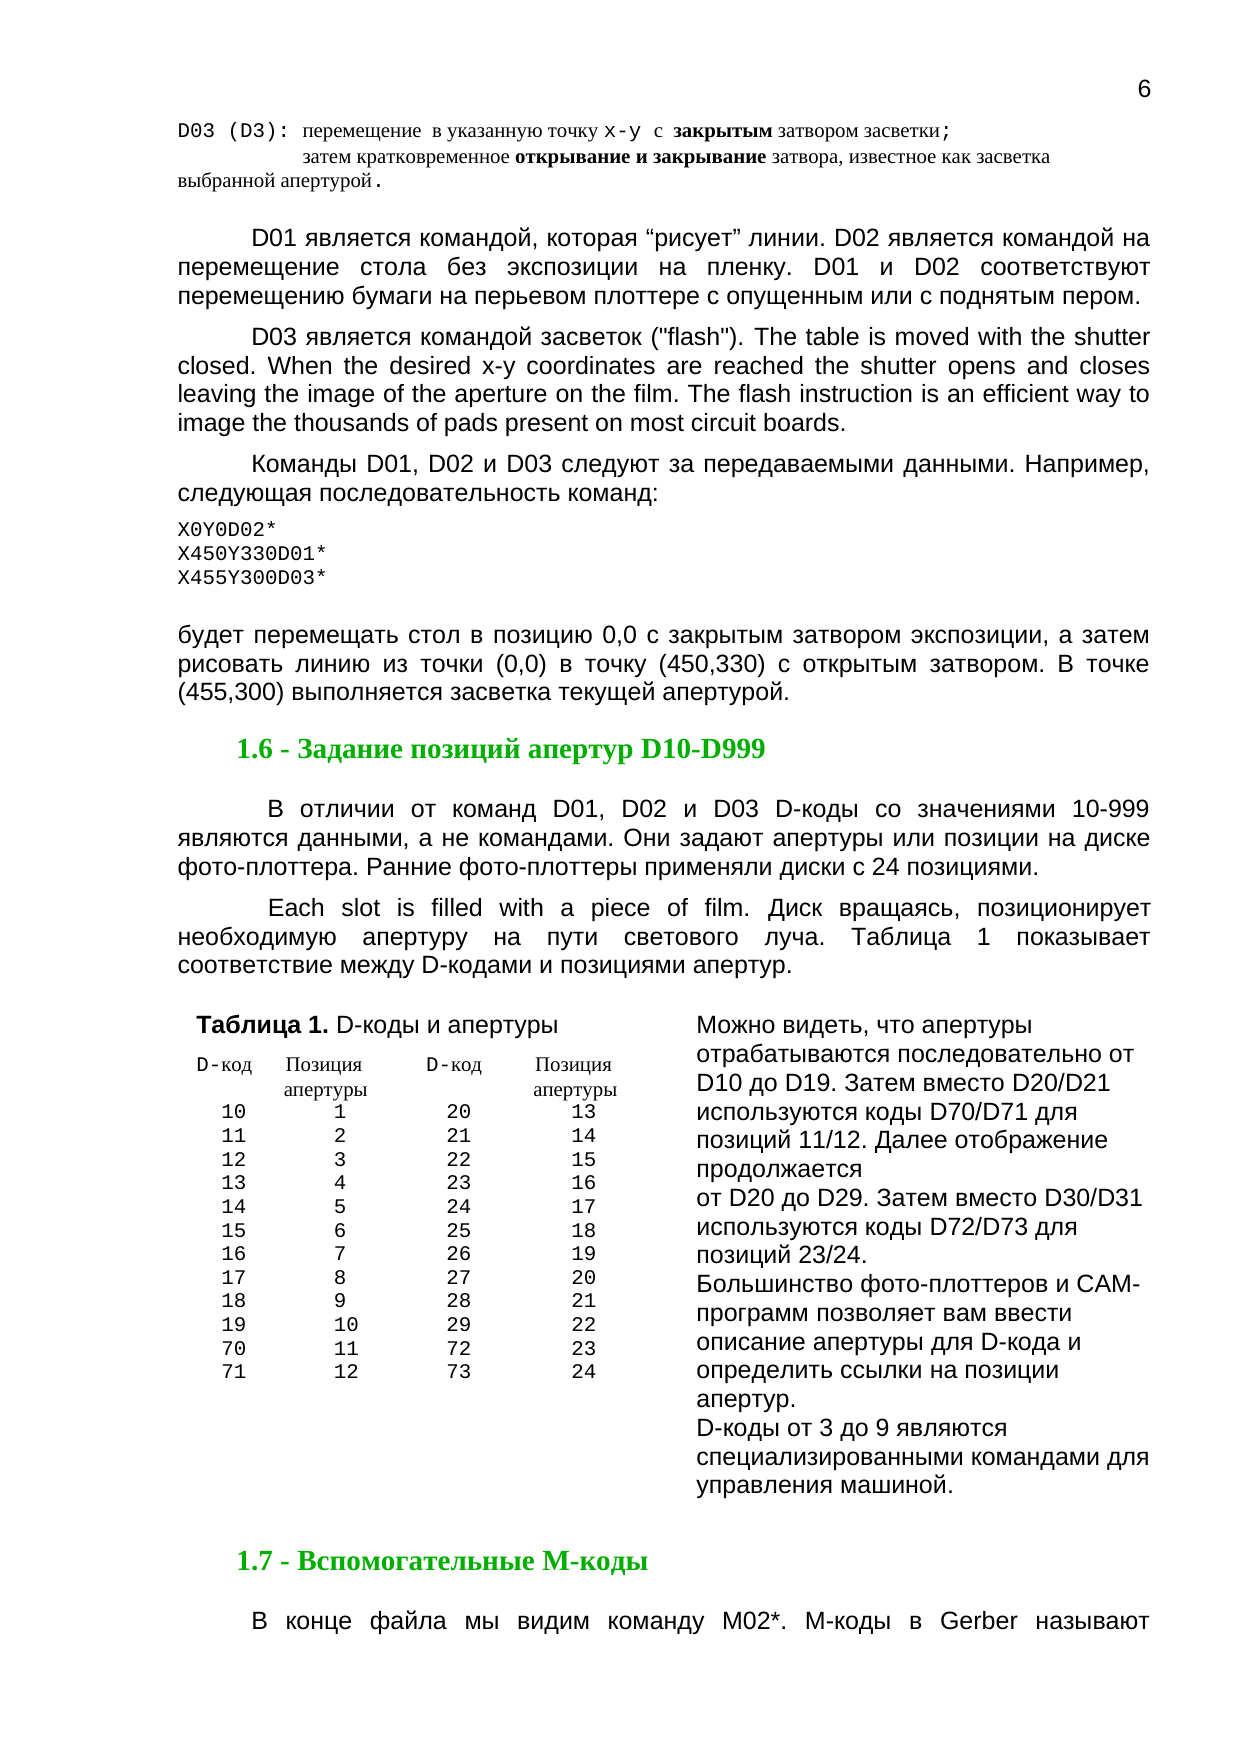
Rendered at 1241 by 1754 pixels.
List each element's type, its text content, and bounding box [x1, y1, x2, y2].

subtitle Задание позиций апертур D10-D999 [236, 731, 1152, 764]
text X455Y300D03* [177, 567, 1152, 590]
text будет перемещать стол в позицию 0,0 с закрытым затвором экспозиции, а затем рисовать линию из точки (0,0) в точку (450,330) с открытым затвором. В точке (455,300) выполняется засветка текущей апертурой. [177, 620, 1152, 706]
text Команды D01, D02 и D03 следуют за передаваемыми данными. Например, следующая последовательность команд: [177, 449, 1152, 507]
text X0Y0D02* [177, 519, 1152, 543]
text D03 является командой засветок ("flash"). The table is moved with the shutter closed. When the desired x-y coordinates are reached the shutter opens and closes leaving the image of the aperture on the film. The flash instruction is an efficient way to image the thousands of pads present on most circuit boards. [177, 322, 1152, 437]
table_header Таблица 1. D-коды и апертуры D-код Позиция D-код Позиция апертуры апертуры 10 1 20 13 11 2 21 14 12 3 22 15 13 4 23 16 14 5 24 17 15 6 25 18 16 7 26 19 17 8 27 20 18 9 28 21 19 10 29 22 70 11 72 23 71 12 73 24 [177, 992, 677, 1518]
text D01 является командой, которая “рисует” линии. D02 является командой на перемещение стола без экспозиции на пленку. D01 и D02 соответствуют перемещению бумаги на перьевом плоттере с опущенным или с поднятым пером. [177, 223, 1152, 309]
text В конце файла мы видим команду M02*. M-коды в Gerber называют [177, 1606, 1152, 1634]
text X450Y330D01* [177, 543, 1152, 567]
text В отличии от команд D01, D02 и D03 D-коды со значениями 10-999 являются данными, а не командами. Они задают апертуры или позиции на диске фото-плоттера. Ранние фото-плоттеры применяли диски с 24 позициями. [177, 794, 1152, 880]
text D03 (D3): перемещение в указанную точку x-y с закрытым затвором засветки; [177, 118, 1152, 144]
table_header Можно видеть, что апертуры отрабатываются последовательно от D10 до D19. Затем вместо D20/D21 используются коды D70/D71 для позиций 11/12. Далее отображение продолжается от D20 до D29. Затем вместо D30/D31 используются коды D72/D73 для позиций 23/24. Большинство фото-плоттеров и CAM-программ позволяет вам ввести описание апертуры для D-кода и определить ссылки на позиции апертур. D-коды от 3 до 9 являются специализированными командами для управления машиной. [678, 992, 1181, 1518]
subtitle Вспомогательные M-коды [236, 1543, 1152, 1576]
text Each slot is filled with a piece of film. Диск вращаясь, позиционирует необходимую апертуру на пути светового луча. Таблица 1 показывает соответствие между D-кодами и позициями апертур. [177, 893, 1152, 979]
text затем кратковременное открывание и закрывание затвора, известное как засветка выбранной апертурой. [177, 144, 1152, 194]
